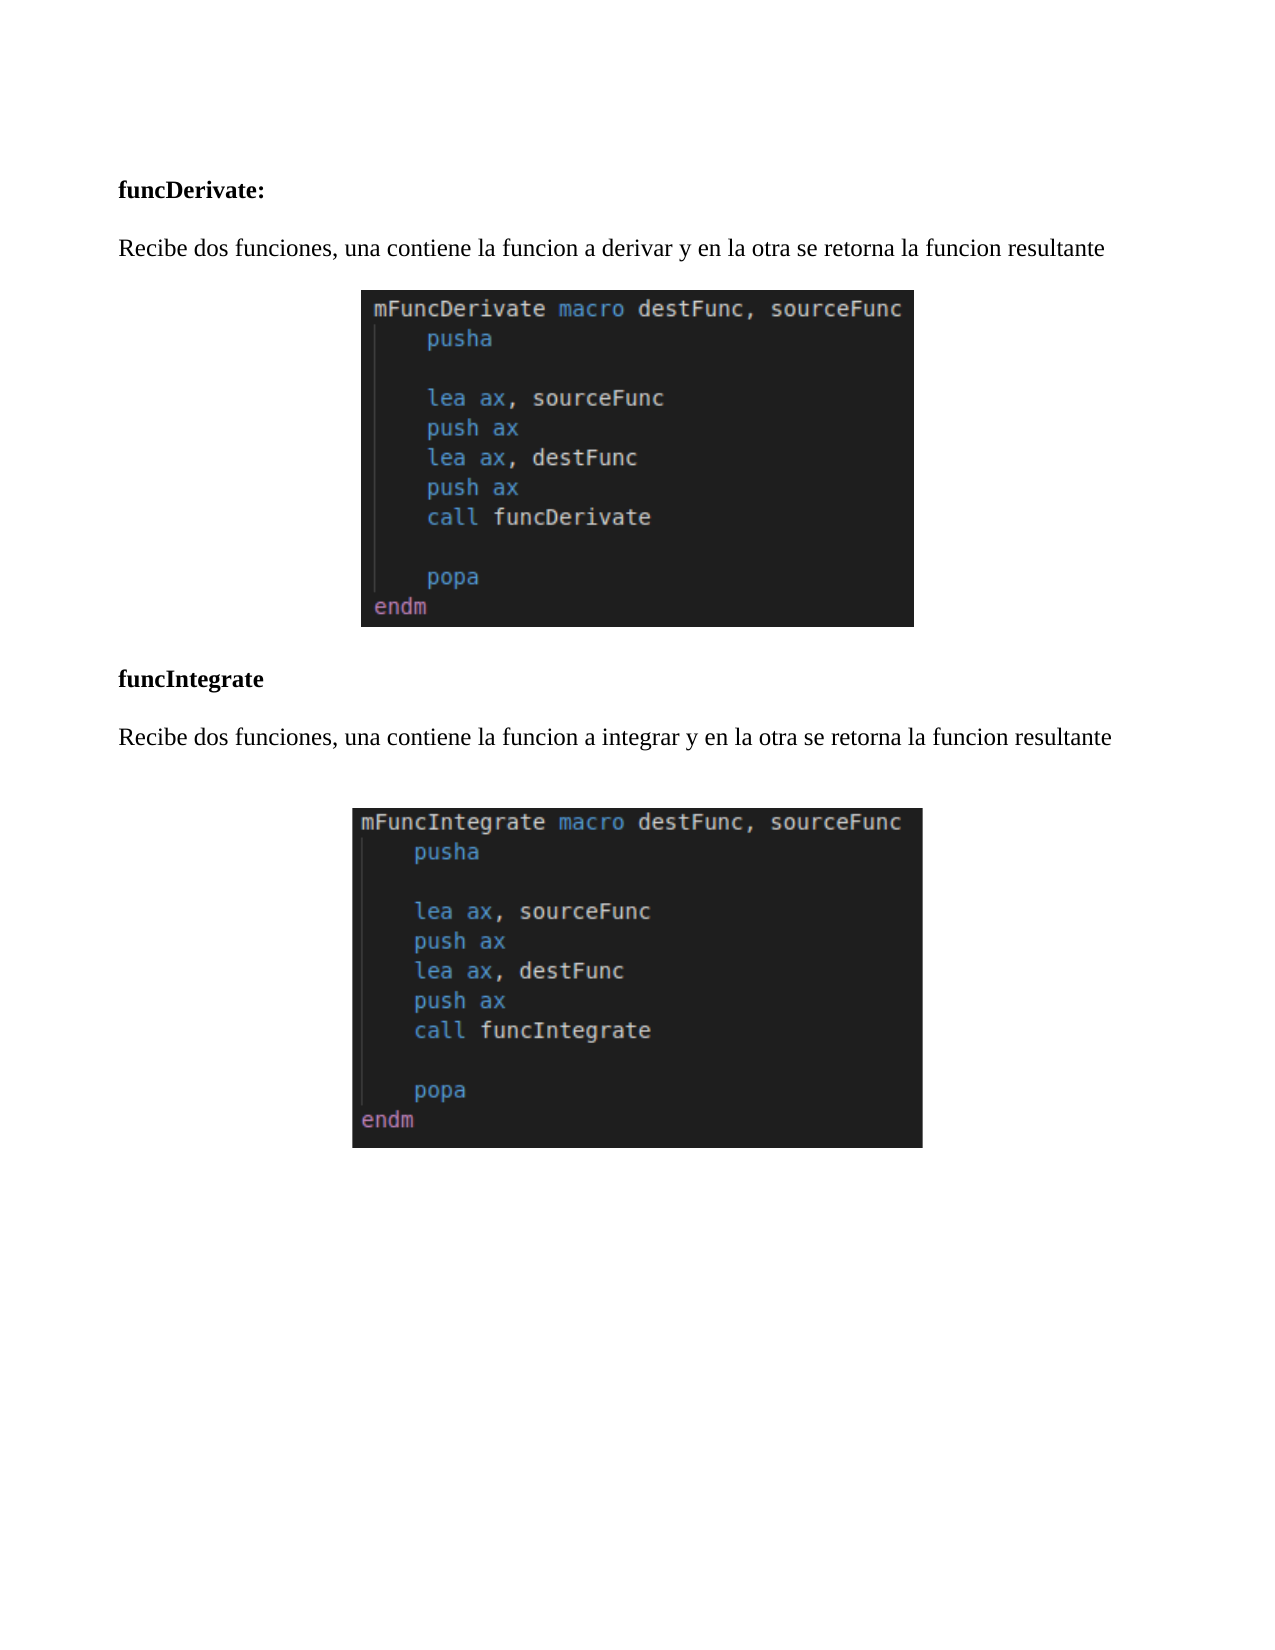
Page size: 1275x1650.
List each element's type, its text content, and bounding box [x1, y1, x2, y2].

text funcIntegrate [118, 664, 1157, 693]
text Recibe dos funciones, una contiene la funcion a derivar y en la otra se retorna la funcion resultante [118, 233, 1157, 262]
picture [361, 290, 914, 627]
text Recibe dos funciones, una contiene la funcion a integrar y en la otra se retorna la funcion resultante [118, 722, 1157, 751]
text funcDerivate: [118, 176, 1157, 204]
picture [352, 808, 923, 1148]
